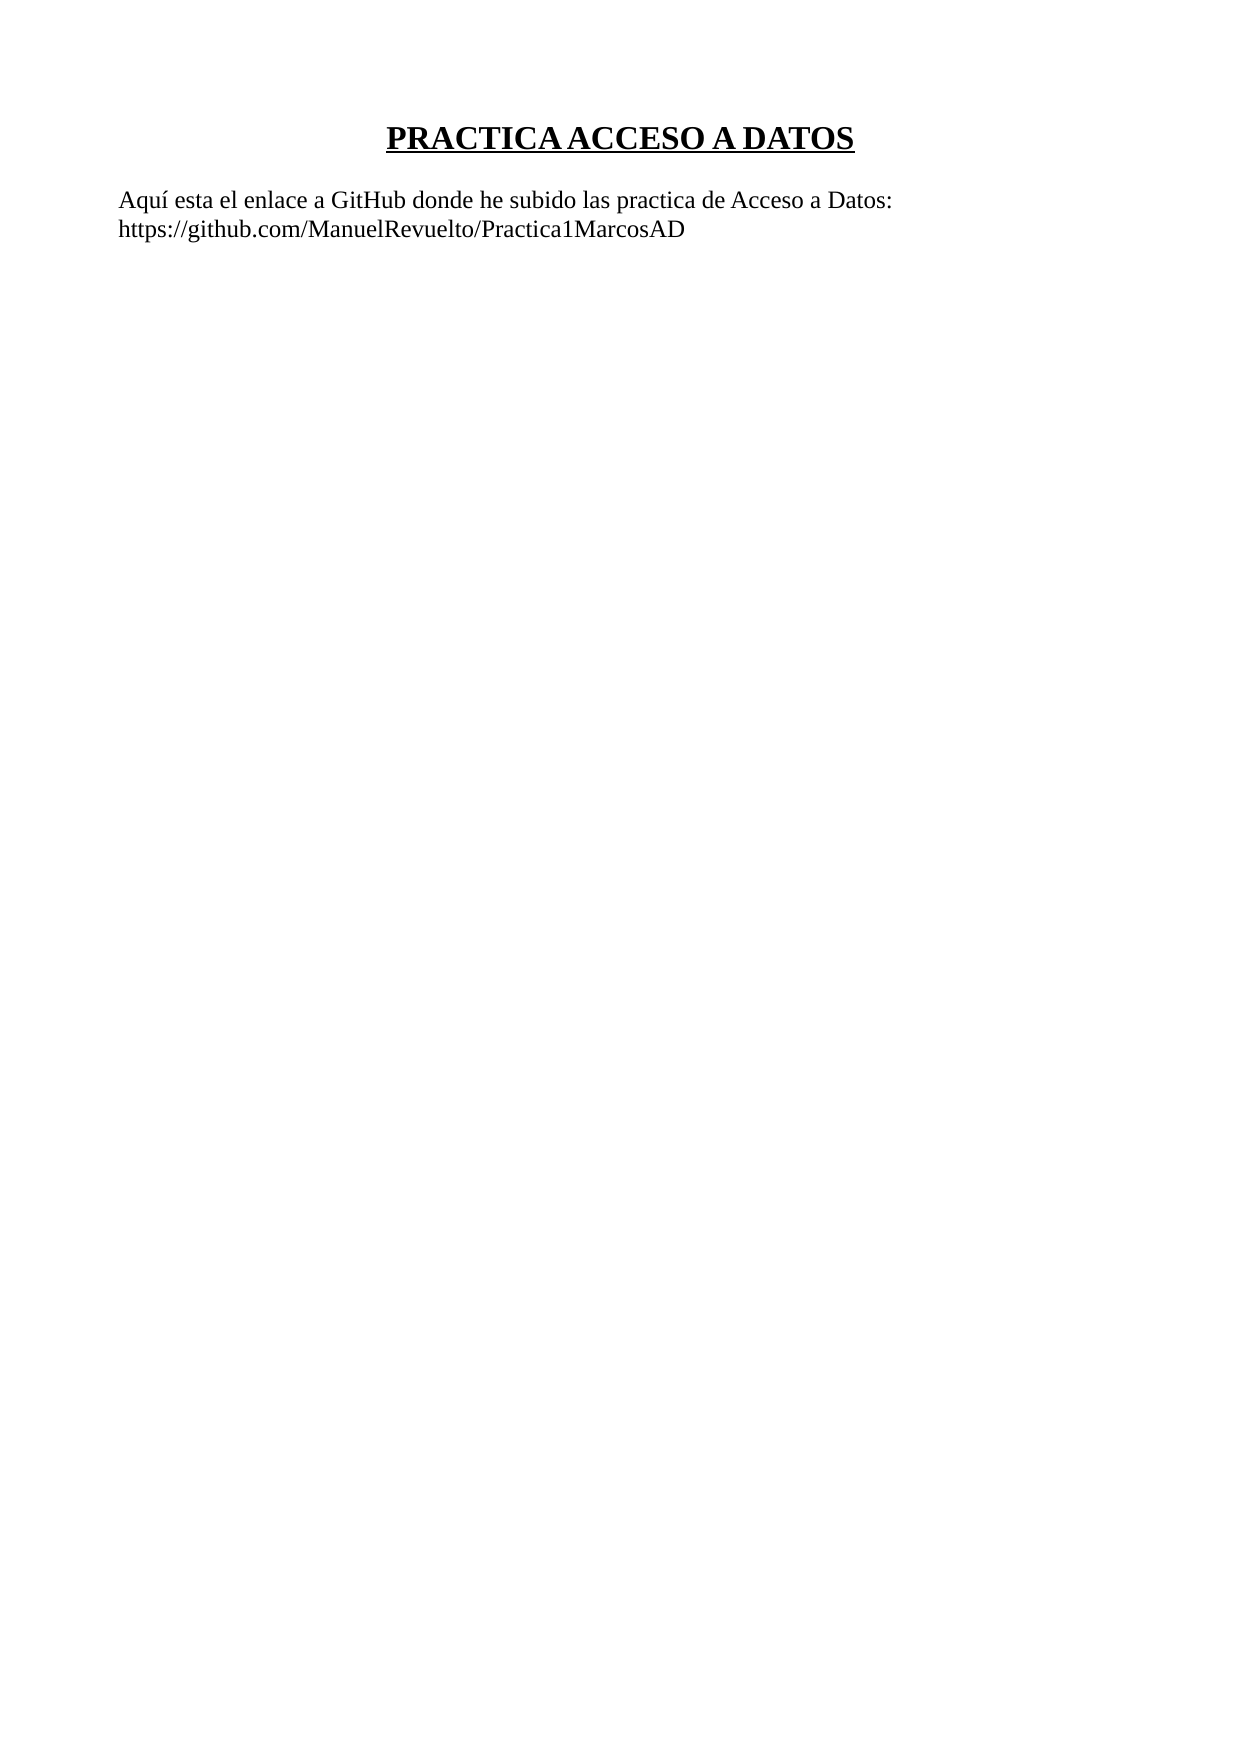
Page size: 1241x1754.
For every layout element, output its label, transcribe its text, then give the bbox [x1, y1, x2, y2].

text PRACTICA ACCESO A DATOS [118, 118, 1122, 156]
text Aquí esta el enlace a GitHub donde he subido las practica de Acceso a Datos: [118, 185, 1122, 214]
text https://github.com/ManuelRevuelto/Practica1MarcosAD [118, 214, 1122, 243]
